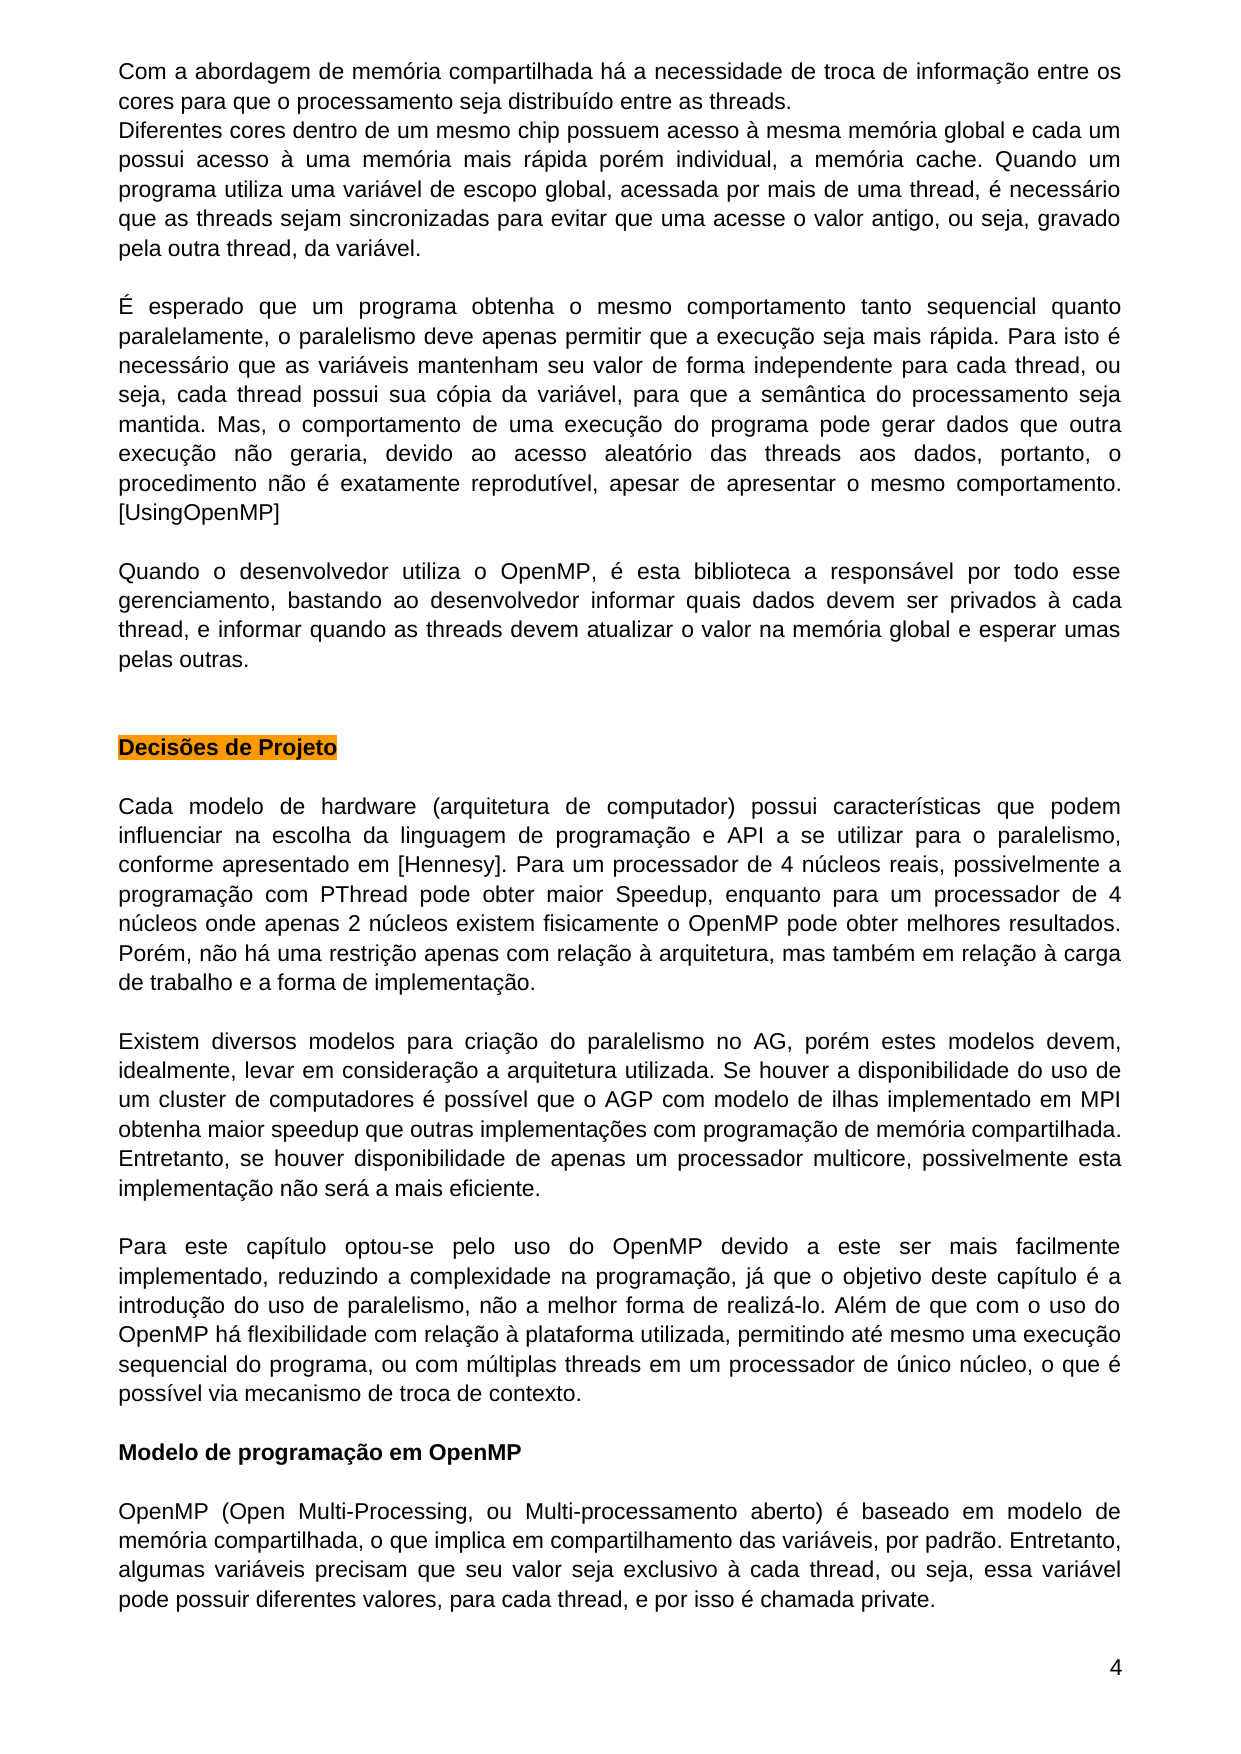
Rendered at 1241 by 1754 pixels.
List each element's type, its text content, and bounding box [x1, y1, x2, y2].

text Existem diversos modelos para criação do paralelismo no AG, porém estes modelos devem, idealmente, levar em consideração a arquitetura utilizada. Se houver a disponibilidade do uso de um cluster de computadores é possível que o AGP com modelo de ilhas implementado em MPI obtenha maior speedup que outras implementações com programação de memória compartilhada. Entretanto, se houver disponibilidade de apenas um processador multicore, possivelmente esta implementação não será a mais eficiente. [118, 1028, 1122, 1201]
text Com a abordagem de memória compartilhada há a necessidade de troca de informação entre os cores para que o processamento seja distribuído entre as threads. [118, 59, 1122, 114]
text Cada modelo de hardware (arquitetura de computador) possui características que podem influenciar na escolha da linguagem de programação e API a se utilizar para o paralelismo, conforme apresentado em [Hennesy]. Para um processador de 4 núcleos reais, possivelmente a programação com PThread pode obter maior Speedup, enquanto para um processador de 4 núcleos onde apenas 2 núcleos existem fisicamente o OpenMP pode obter melhores resultados. Porém, não há uma restrição apenas com relação à arquitetura, mas também em relação à carga de trabalho e a forma de implementação. [118, 793, 1122, 995]
text OpenMP (Open Multi-Processing, ou Multi-processamento aberto) é baseado em modelo de memória compartilhada, o que implica em compartilhamento das variáveis, por padrão. Entretanto, algumas variáveis precisam que seu valor seja exclusivo à cada thread, ou seja, essa variável pode possuir diferentes valores, para cada thread, e por isso é chamada private. [118, 1498, 1122, 1612]
text Para este capítulo optou-se pelo uso do OpenMP devido a este ser mais facilmente implementado, reduzindo a complexidade na programação, já que o objetivo deste capítulo é a introdução do uso de paralelismo, não a melhor forma de realizá-lo. Além de que com o uso do OpenMP há flexibilidade com relação à plataforma utilizada, permitindo até mesmo uma execução sequencial do programa, ou com múltiplas threads em um processador de único núcleo, o que é possível via mecanismo de troca de contexto. [118, 1234, 1122, 1407]
text Diferentes cores dentro de um mesmo chip possuem acesso à mesma memória global e cada um possui acesso à uma memória mais rápida porém individual, a memória cache. Quando um programa utiliza uma variável de escopo global, acessada por mais de uma thread, é necessário que as threads sejam sincronizadas para evitar que uma acesse o valor antigo, ou seja, gravado pela outra thread, da variável. [118, 118, 1122, 261]
text É esperado que um programa obtenha o mesmo comportamento tanto sequencial quanto paralelamente, o paralelismo deve apenas permitir que a execução seja mais rápida. Para isto é necessário que as variáveis mantenham seu valor de forma independente para cada thread, ou seja, cada thread possui sua cópia da variável, para que a semântica do processamento seja mantida. Mas, o comportamento de uma execução do programa pode gerar dados que outra execução não geraria, devido ao acesso aleatório das threads aos dados, portanto, o procedimento não é exatamente reprodutível, apesar de apresentar o mesmo comportamento. [UsingOpenMP] [118, 294, 1122, 525]
text Quando o desenvolvedor utiliza o OpenMP, é esta biblioteca a responsável por todo esse gerenciamento, bastando ao desenvolvedor informar quais dados devem ser privados à cada thread, e informar quando as threads devem atualizar o valor na memória global e esperar umas pelas outras. [118, 558, 1122, 672]
text Decisões de Projeto [118, 735, 1122, 760]
text Modelo de programação em OpenMP [118, 1440, 1122, 1465]
